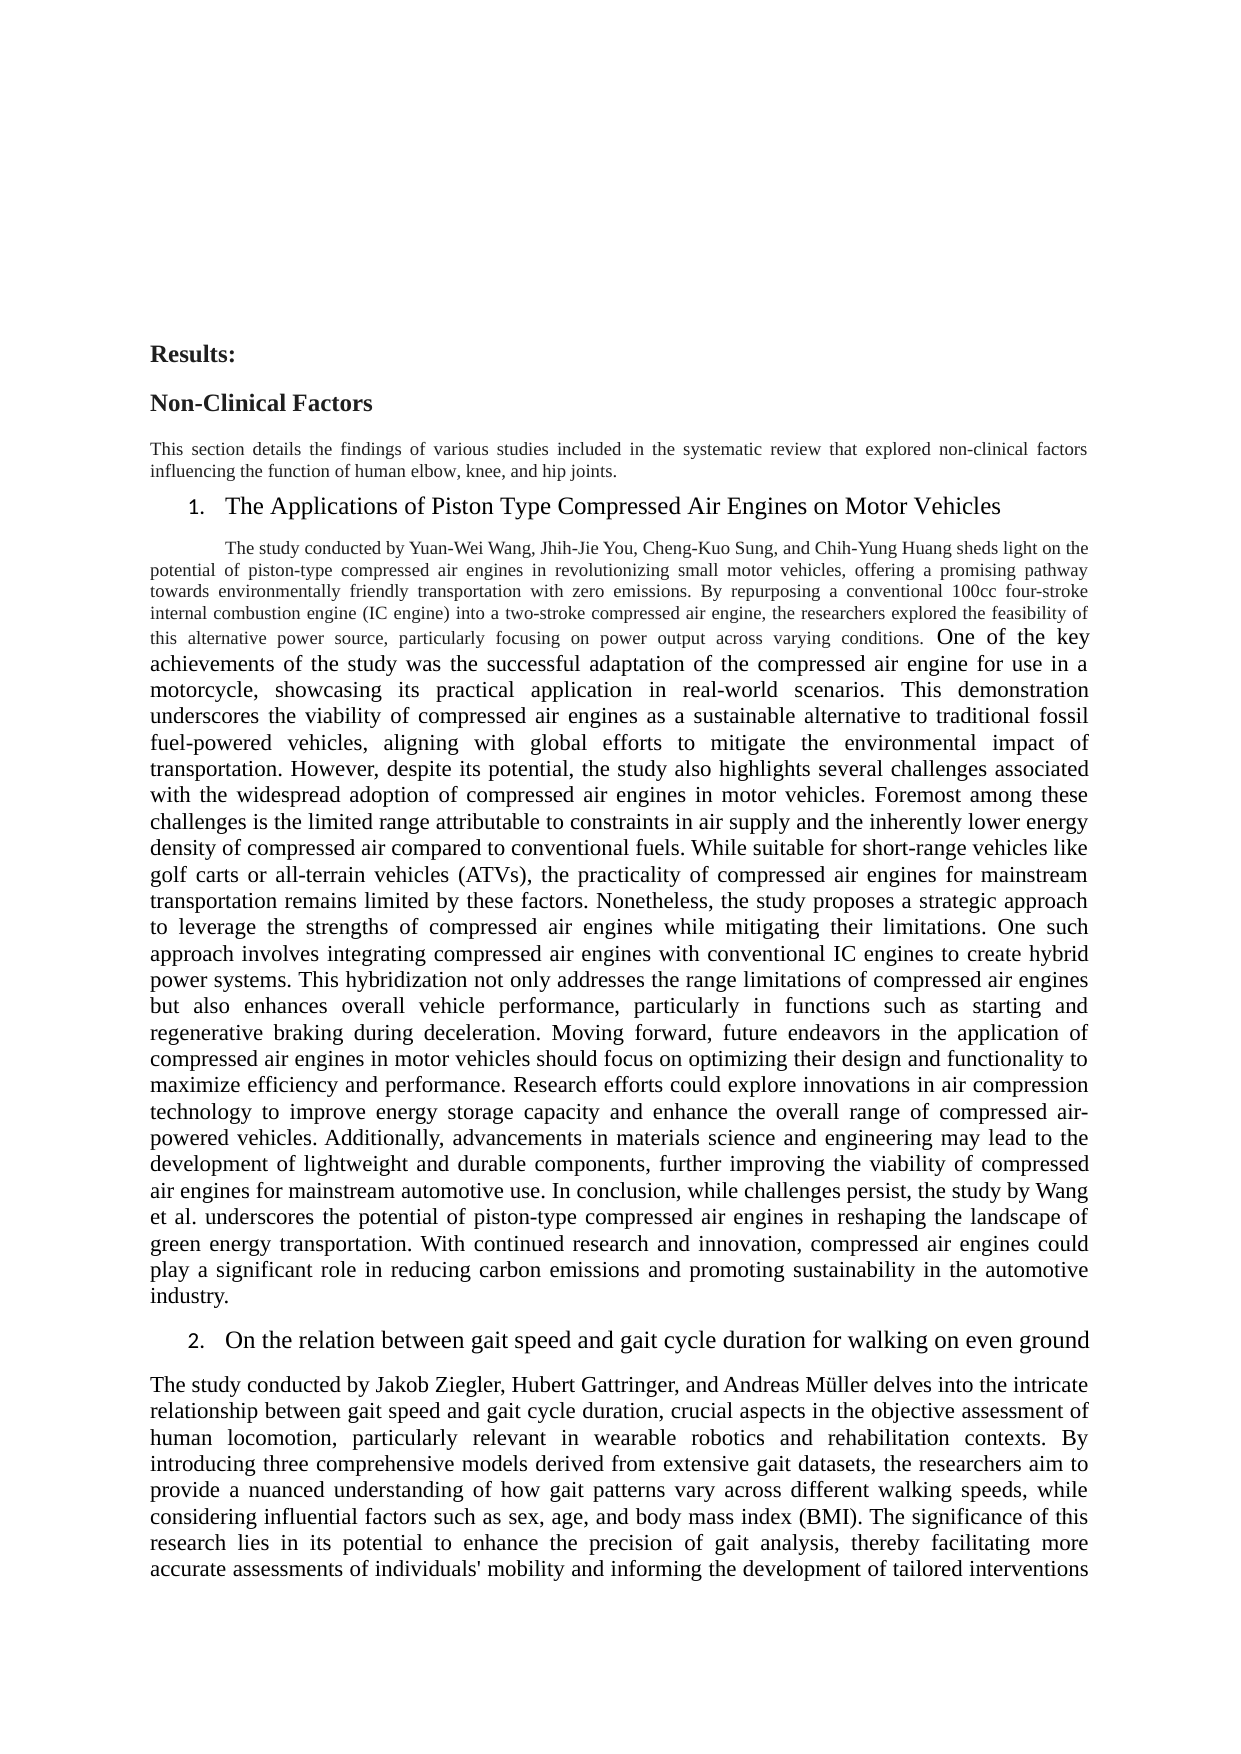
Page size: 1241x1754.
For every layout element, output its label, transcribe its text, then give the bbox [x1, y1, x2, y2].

text The study conducted by Yuan-Wei Wang, Jhih-Jie You, Cheng-Kuo Sung, and Chih-Yung Huang sheds light on the potential of piston-type compressed air engines in revolutionizing small motor vehicles, offering a promising pathway towards environmentally friendly transportation with zero emissions. By repurposing a conventional 100cc four-stroke internal combustion engine (IC engine) into a two-stroke compressed air engine, the researchers explored the feasibility of this alternative power source, particularly focusing on power output across varying conditions. One of the key achievements of the study was the successful adaptation of the compressed air engine for use in a motorcycle, showcasing its practical application in real-world scenarios. This demonstration underscores the viability of compressed air engines as a sustainable alternative to traditional fossil fuel-powered vehicles, aligning with global efforts to mitigate the environmental impact of transportation. However, despite its potential, the study also highlights several challenges associated with the widespread adoption of compressed air engines in motor vehicles. Foremost among these challenges is the limited range attributable to constraints in air supply and the inherently lower energy density of compressed air compared to conventional fuels. While suitable for short-range vehicles like golf carts or all-terrain vehicles (ATVs), the practicality of compressed air engines for mainstream transportation remains limited by these factors. Nonetheless, the study proposes a strategic approach to leverage the strengths of compressed air engines while mitigating their limitations. One such approach involves integrating compressed air engines with conventional IC engines to create hybrid power systems. This hybridization not only addresses the range limitations of compressed air engines but also enhances overall vehicle performance, particularly in functions such as starting and regenerative braking during deceleration. Moving forward, future endeavors in the application of compressed air engines in motor vehicles should focus on optimizing their design and functionality to maximize efficiency and performance. Research efforts could explore innovations in air compression technology to improve energy storage capacity and enhance the overall range of compressed air-powered vehicles. Additionally, advancements in materials science and engineering may lead to the development of lightweight and durable components, further improving the viability of compressed air engines for mainstream automotive use. In conclusion, while challenges persist, the study by Wang et al. underscores the potential of piston-type compressed air engines in reshaping the landscape of green energy transportation. With continued research and innovation, compressed air engines could play a significant role in reducing carbon emissions and promoting sustainability in the automotive industry. [150, 537, 1090, 1309]
list On the relation between gait speed and gait cycle duration for walking on even ground [187, 1325, 1090, 1354]
subtitle Non-Clinical Factors [150, 388, 1090, 417]
list The Applications of Piston Type Compressed Air Engines on Motor Vehicles [187, 491, 1090, 521]
text This section details the findings of various studies included in the systematic review that explored non-clinical factors influencing the function of human elbow, knee, and hip joints. [150, 438, 1090, 481]
text The study conducted by Jakob Ziegler, Hubert Gattringer, and Andreas Müller delves into the intricate relationship between gait speed and gait cycle duration, crucial aspects in the objective assessment of human locomotion, particularly relevant in wearable robotics and rehabilitation contexts. By introducing three comprehensive models derived from extensive gait datasets, the researchers aim to provide a nuanced understanding of how gait patterns vary across different walking speeds, while considering influential factors such as sex, age, and body mass index (BMI). The significance of this research lies in its potential to enhance the precision of gait analysis, thereby facilitating more accurate assessments of individuals' mobility and informing the development of tailored interventions [150, 1371, 1090, 1582]
subtitle Results: [150, 339, 1090, 367]
